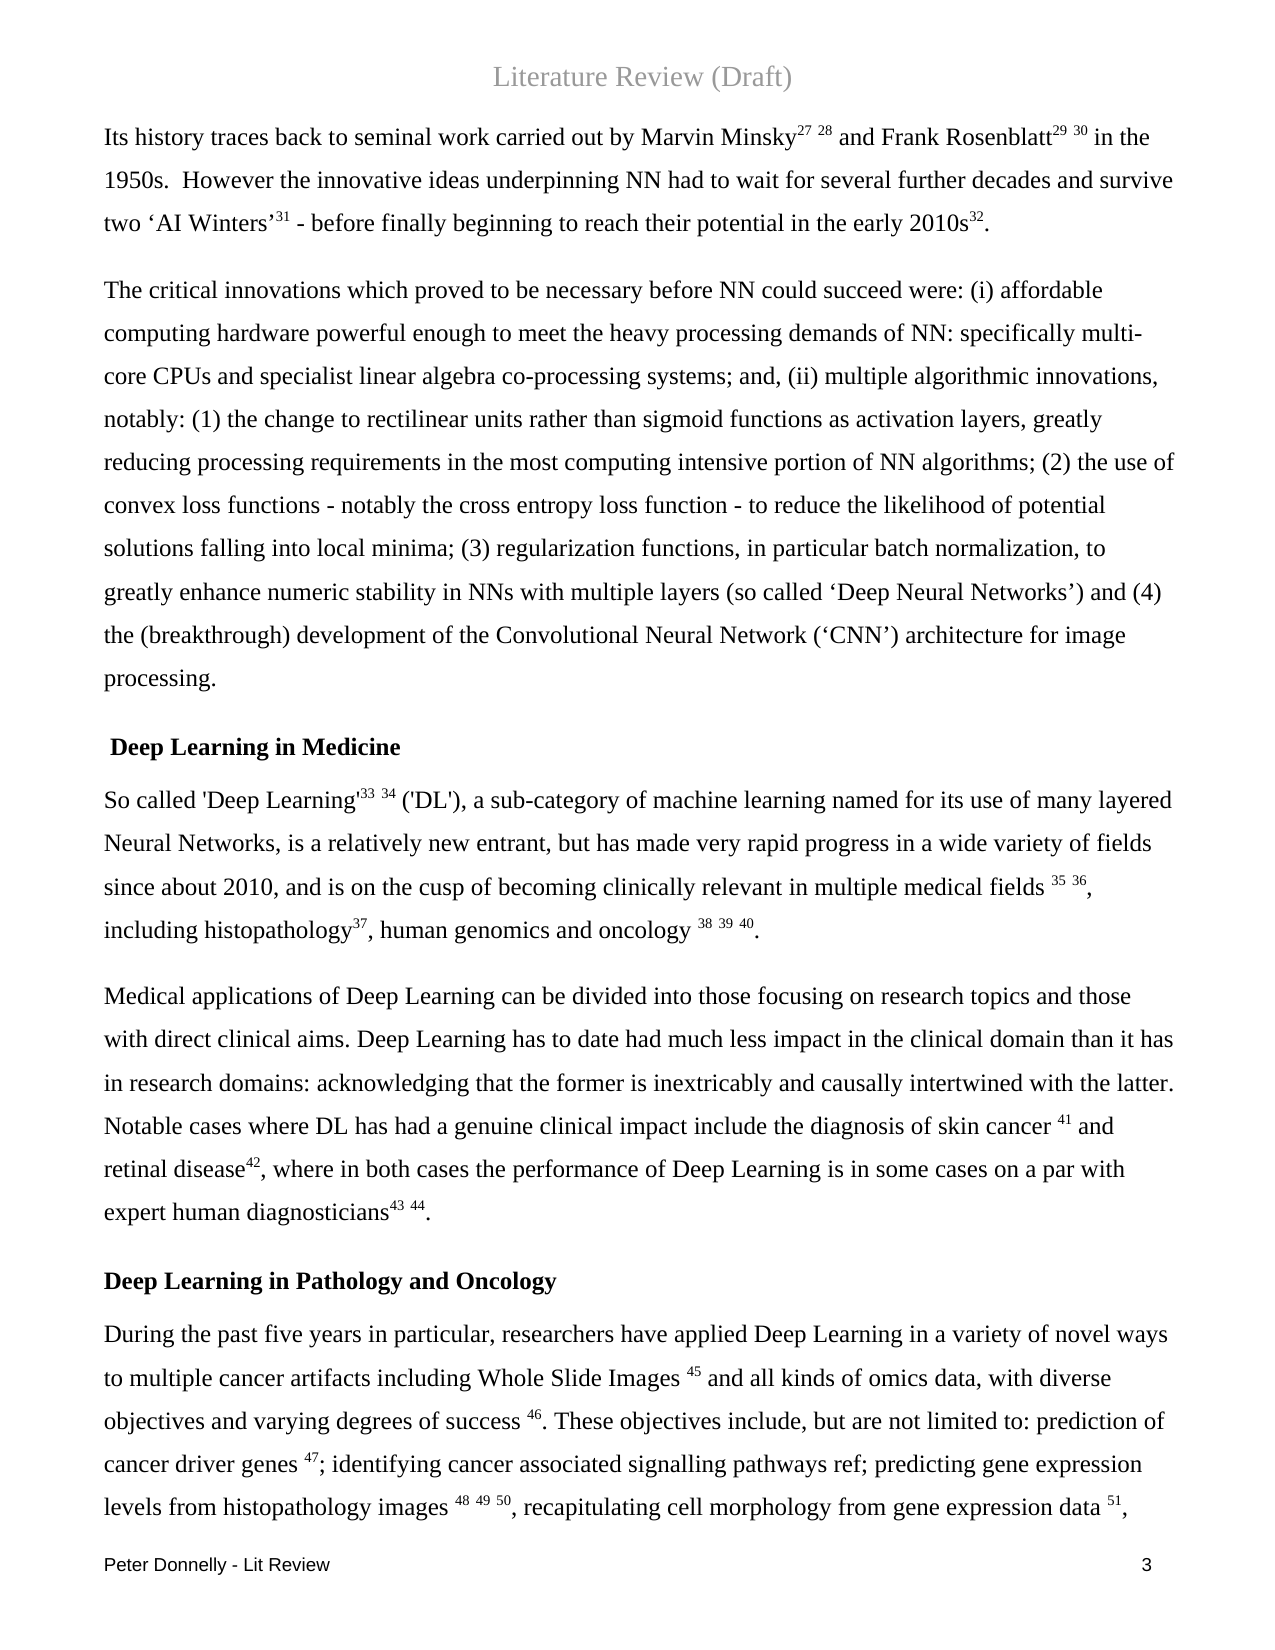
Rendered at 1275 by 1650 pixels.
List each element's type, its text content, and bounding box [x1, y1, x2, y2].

text The critical innovations which proved to be necessary before NN could succeed were: (i) affordable computing hardware powerful enough to meet the heavy processing demands of NN: specifically multi-core CPUs and specialist linear algebra co-processing systems; and, (ii) multiple algorithmic innovations, notably: (1) the change to rectilinear units rather than sigmoid functions as activation layers, greatly reducing processing requirements in the most computing intensive portion of NN algorithms; (2) the use of convex loss functions - notably the cross entropy loss function - to reduce the likelihood of potential solutions falling into local minima; (3) regularization functions, in particular batch normalization, to greatly enhance numeric stability in NNs with multiple layers (so called ‘Deep Neural Networks’) and (4) the (breakthrough) development of the Convolutional Neural Network (‘CNN’) architecture for image processing. [103, 275, 1181, 692]
text Medical applications of Deep Learning can be divided into those focusing on research topics and those with direct clinical aims. Deep Learning has to date had much less impact in the clinical domain than it has in research domains: acknowledging that the former is inextricably and causally intertwined with the latter. Notable cases where DL has had a genuine clinical impact include the diagnosis of skin cancer and retinal disease, where in both cases the performance of Deep Learning is in some cases on a par with expert human diagnosticians . [103, 981, 1181, 1226]
text So called 'Deep Learning' ('DL'), a sub-category of machine learning named for its use of many layered Neural Networks, is a relatively new entrant, but has made very rapid progress in a wide variety of fields since about 2010, and is on the cusp of becoming clinically relevant in multiple medical fields , including histopathology, human genomics and oncology . [103, 785, 1181, 943]
text ‘Neural Networks’ (‘NN’) is a sub-field of Machine Learning characterised by a learning algorithm which was inspired by the human brain - specifically a simplified version of how neurons are though to function. Its history traces back to seminal work carried out by Marvin Minsky and Frank Rosenblatt in the 1950s. However the innovative ideas underpinning NN had to wait for several further decades and survive two ‘AI Winters’ - before finally beginning to reach their potential in the early 2010s. [103, 122, 1181, 237]
text During the past five years in particular, researchers have applied Deep Learning in a variety of novel ways to multiple cancer artifacts including Whole Slide Images and all kinds of omics data, with diverse objectives and varying degrees of success . These objectives include, but are not limited to: prediction of cancer driver genes ; identifying cancer associated signalling pathways ref; predicting gene expression levels from histopathology images , recapitulating cell morphology from gene expression data , improve variant calling ; cancer patient prognosis forecasting ; quantifying and segmenting Tumor Infiltrating Lymphocytes ; and classifying cancer types and sub-types, of which multiple examples will be discussed in subsequent sections. [103, 1319, 1181, 1521]
subtitle Deep Learning in Medicine [103, 732, 1181, 761]
subtitle Deep Learning in Pathology and Oncology [103, 1266, 1181, 1295]
